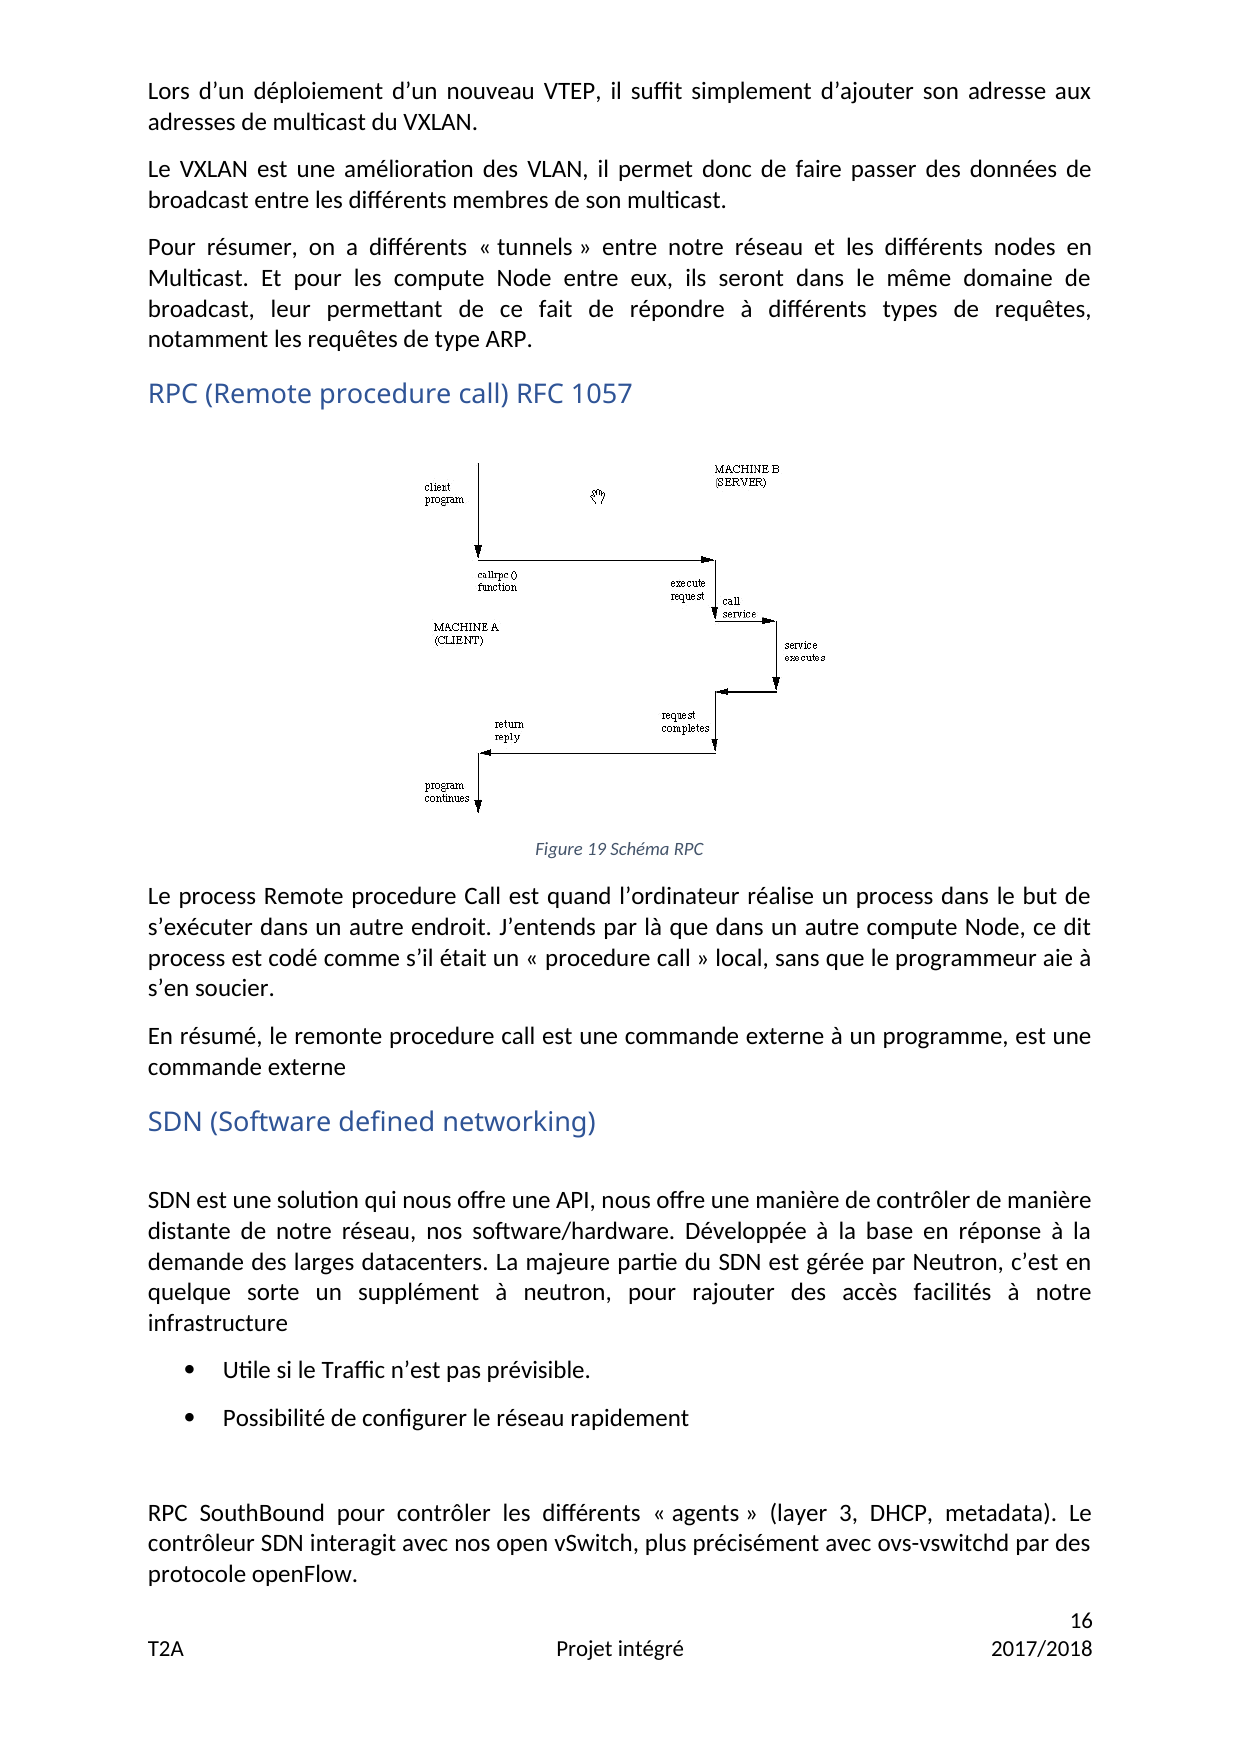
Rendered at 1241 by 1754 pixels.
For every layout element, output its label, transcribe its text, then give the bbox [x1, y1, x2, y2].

text Le VXLAN est une amélioration des VLAN, il permet donc de faire passer des données de broadcast entre les différents membres de son multicast. [148, 153, 1093, 214]
list Possibilité de configurer le réseau rapidement [185, 1402, 1093, 1433]
text Le process Remote procedure Call est quand l’ordinateur réalise un process dans le but de s’exécuter dans un autre endroit. J’entends par là que dans un autre compute Node, ce dit process est codé comme s’il était un « procedure call » local, sans que le programmeur aie à s’en soucier. [148, 880, 1093, 1003]
list Utile si le Traffic n’est pas prévisible. [185, 1355, 1093, 1385]
text En résumé, le remonte procedure call est une commande externe à un programme, est une commande externe [148, 1020, 1093, 1081]
text Pour résumer, on a différents « tunnels » entre notre réseau et les différents nodes en Multicast. Et pour les compute Node entre eux, ils seront dans le même domaine de broadcast, leur permettant de ce fait de répondre à différents types de requêtes, notamment les requêtes de type ARP. [148, 231, 1093, 354]
text SDN est une solution qui nous offre une API, nous offre une manière de contrôler de manière distante de notre réseau, nos software/hardware. Développée à la base en réponse à la demande des larges datacenters. La majeure partie du SDN est gérée par Neutron, c’est en quelque sorte un supplément à neutron, pour rajouter des accès facilités à notre infrastructure [148, 1184, 1093, 1338]
subtitle RPC (Remote procedure call) RFC 1057 [148, 375, 1093, 412]
text RPC SouthBound pour contrôler les différents « agents » (layer 3, DHCP, metadata). Le contrôleur SDN interagit avec nos open vSwitch, plus précisément avec ovs-vswitchd par des protocole openFlow. [148, 1497, 1093, 1589]
subtitle SDN (Software defined networking) [148, 1102, 1093, 1139]
text Lors d’un déploiement d’un nouveau VTEP, il suffit simplement d’ajouter son adresse aux adresses de multicast du VXLAN. [148, 75, 1093, 136]
text Figure 19 Schéma RPC [148, 837, 1093, 859]
